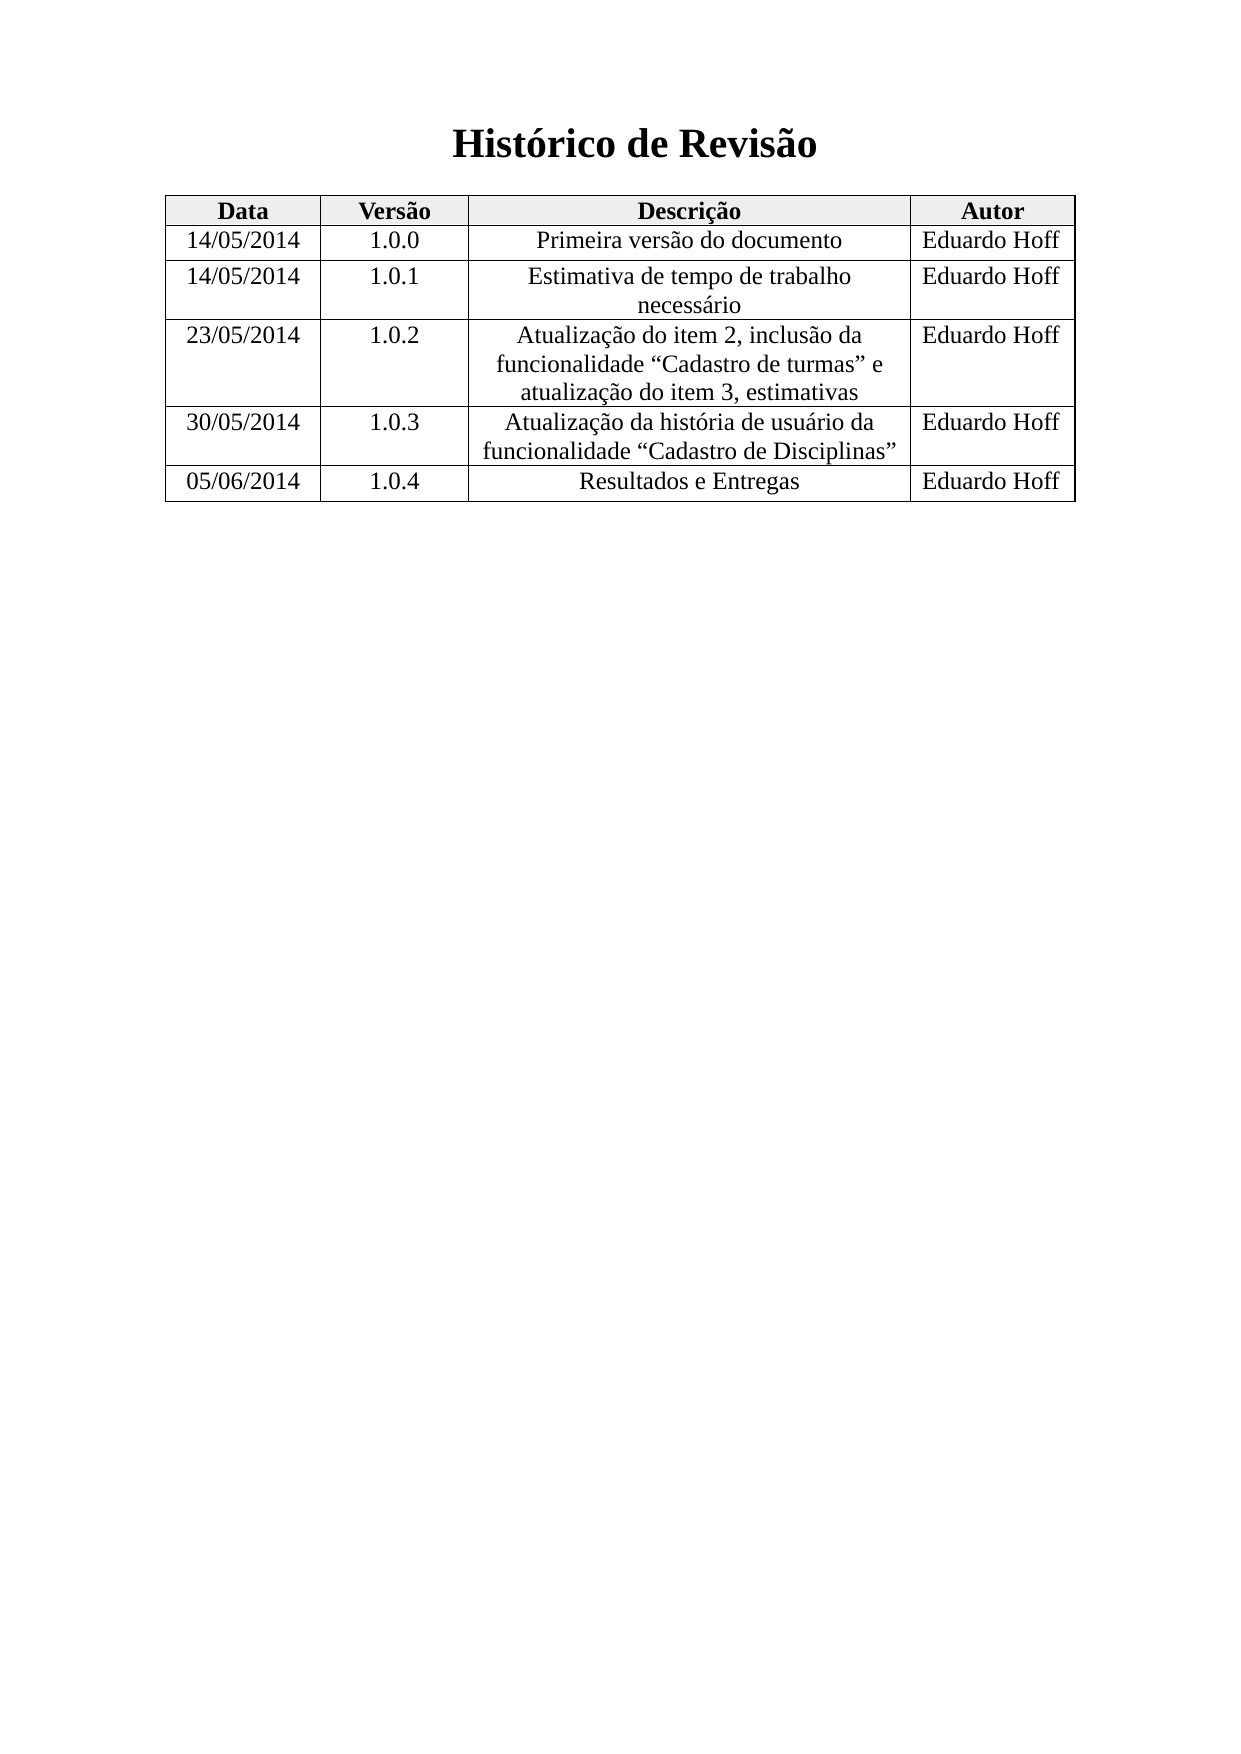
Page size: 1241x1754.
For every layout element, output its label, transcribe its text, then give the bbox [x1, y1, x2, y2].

table_cell 23/05/2014 [166, 320, 320, 406]
table_cell Atualização do item 2, inclusão da funcionalidade “Cadastro de turmas” e atualização do item 3, estimativas [469, 320, 910, 406]
table_cell 1.0.0 [321, 226, 468, 260]
table_cell Primeira versão do documento [469, 226, 910, 260]
table_header Descrição [469, 196, 910, 224]
table_cell Atualização da história de usuário da funcionalidade “Cadastro de Disciplinas” [469, 407, 910, 465]
table_cell 1.0.1 [321, 261, 468, 319]
table_cell 14/05/2014 [166, 226, 320, 260]
table_cell Eduardo Hoff [911, 466, 1074, 501]
table_cell Eduardo Hoff [911, 226, 1074, 260]
table_cell 30/05/2014 [166, 407, 320, 465]
table_header Autor [911, 196, 1074, 224]
table_cell Eduardo Hoff [911, 320, 1074, 406]
table_cell Eduardo Hoff [911, 407, 1074, 465]
table_cell 05/06/2014 [166, 466, 320, 501]
table_header Versão [321, 196, 468, 224]
table_cell 1.0.4 [321, 466, 468, 501]
table_cell Estimativa de tempo de trabalho necessário [469, 261, 910, 319]
table_header Data [166, 196, 320, 224]
table_cell Eduardo Hoff [911, 261, 1074, 319]
table_cell 14/05/2014 [166, 261, 320, 319]
table_cell Resultados e Entregas [469, 466, 910, 501]
table_cell 1.0.2 [321, 320, 468, 406]
text Histórico de Revisão [148, 118, 1122, 166]
table_cell 1.0.3 [321, 407, 468, 465]
